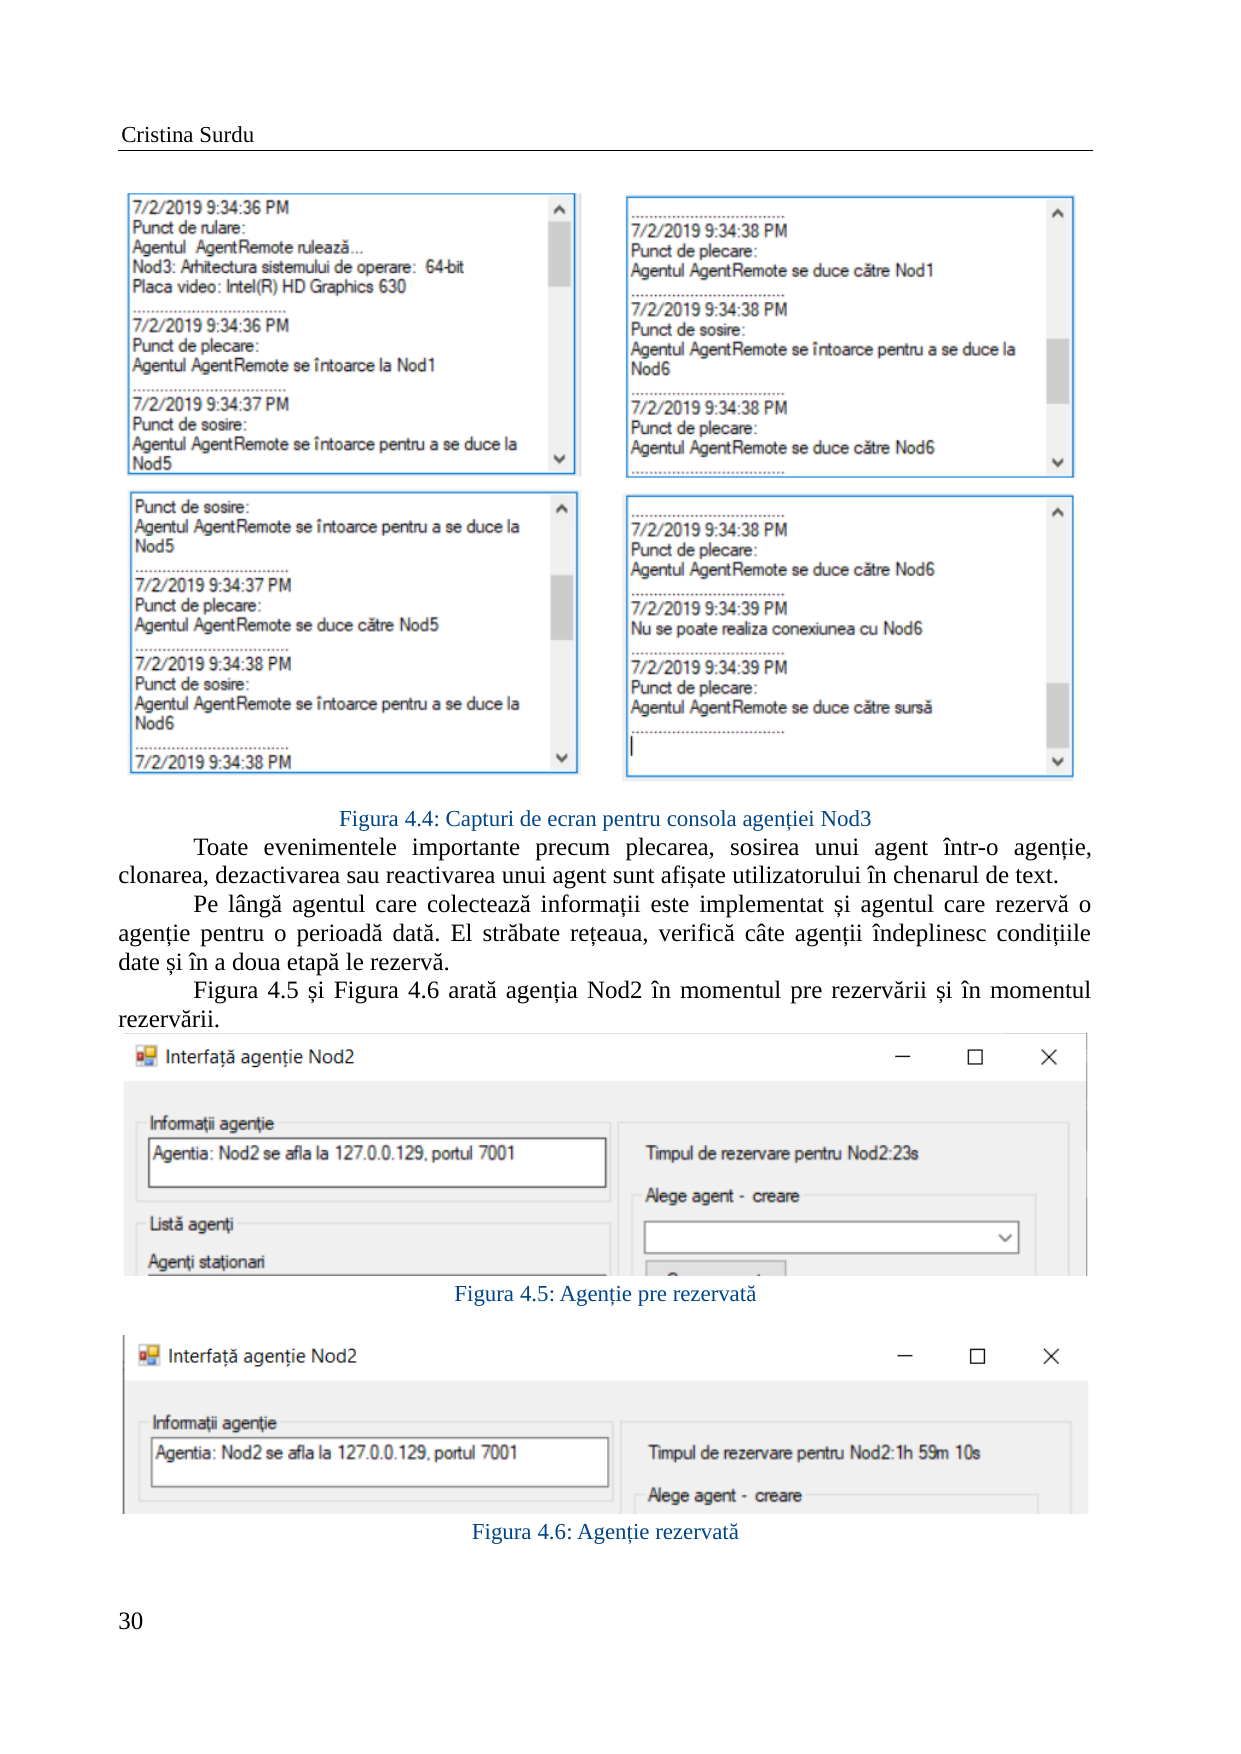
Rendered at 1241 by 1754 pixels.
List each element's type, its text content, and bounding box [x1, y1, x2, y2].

text Figura 4.4: Capturi de ecran pentru consola agenției Nod3 [118, 801, 1093, 832]
text Figura 4.5 și Figura 4.6 arată agenția Nod2 în momentul pre rezervării și în momentul rezervării. [118, 976, 1093, 1033]
picture [122, 1335, 1089, 1514]
picture [123, 1033, 1088, 1276]
text Figura 4.5: Agenție pre rezervată [123, 1276, 1087, 1307]
text Pe lângă agentul care colectează informații este implementat și agentul care rezervă o agenție pentru o perioadă dată. El străbate rețeaua, verifică câte agenții îndeplinesc condițiile date și în a doua etapă le rezervă. [118, 889, 1093, 976]
text Figura 4.6: Agenție rezervată [122, 1514, 1088, 1544]
picture [118, 180, 1093, 801]
text Toate evenimentele importante precum plecarea, sosirea unui agent într-o agenție, clonarea, dezactivarea sau reactivarea unui agent sunt afișate utilizatorului în chenarul de text. [118, 832, 1093, 889]
